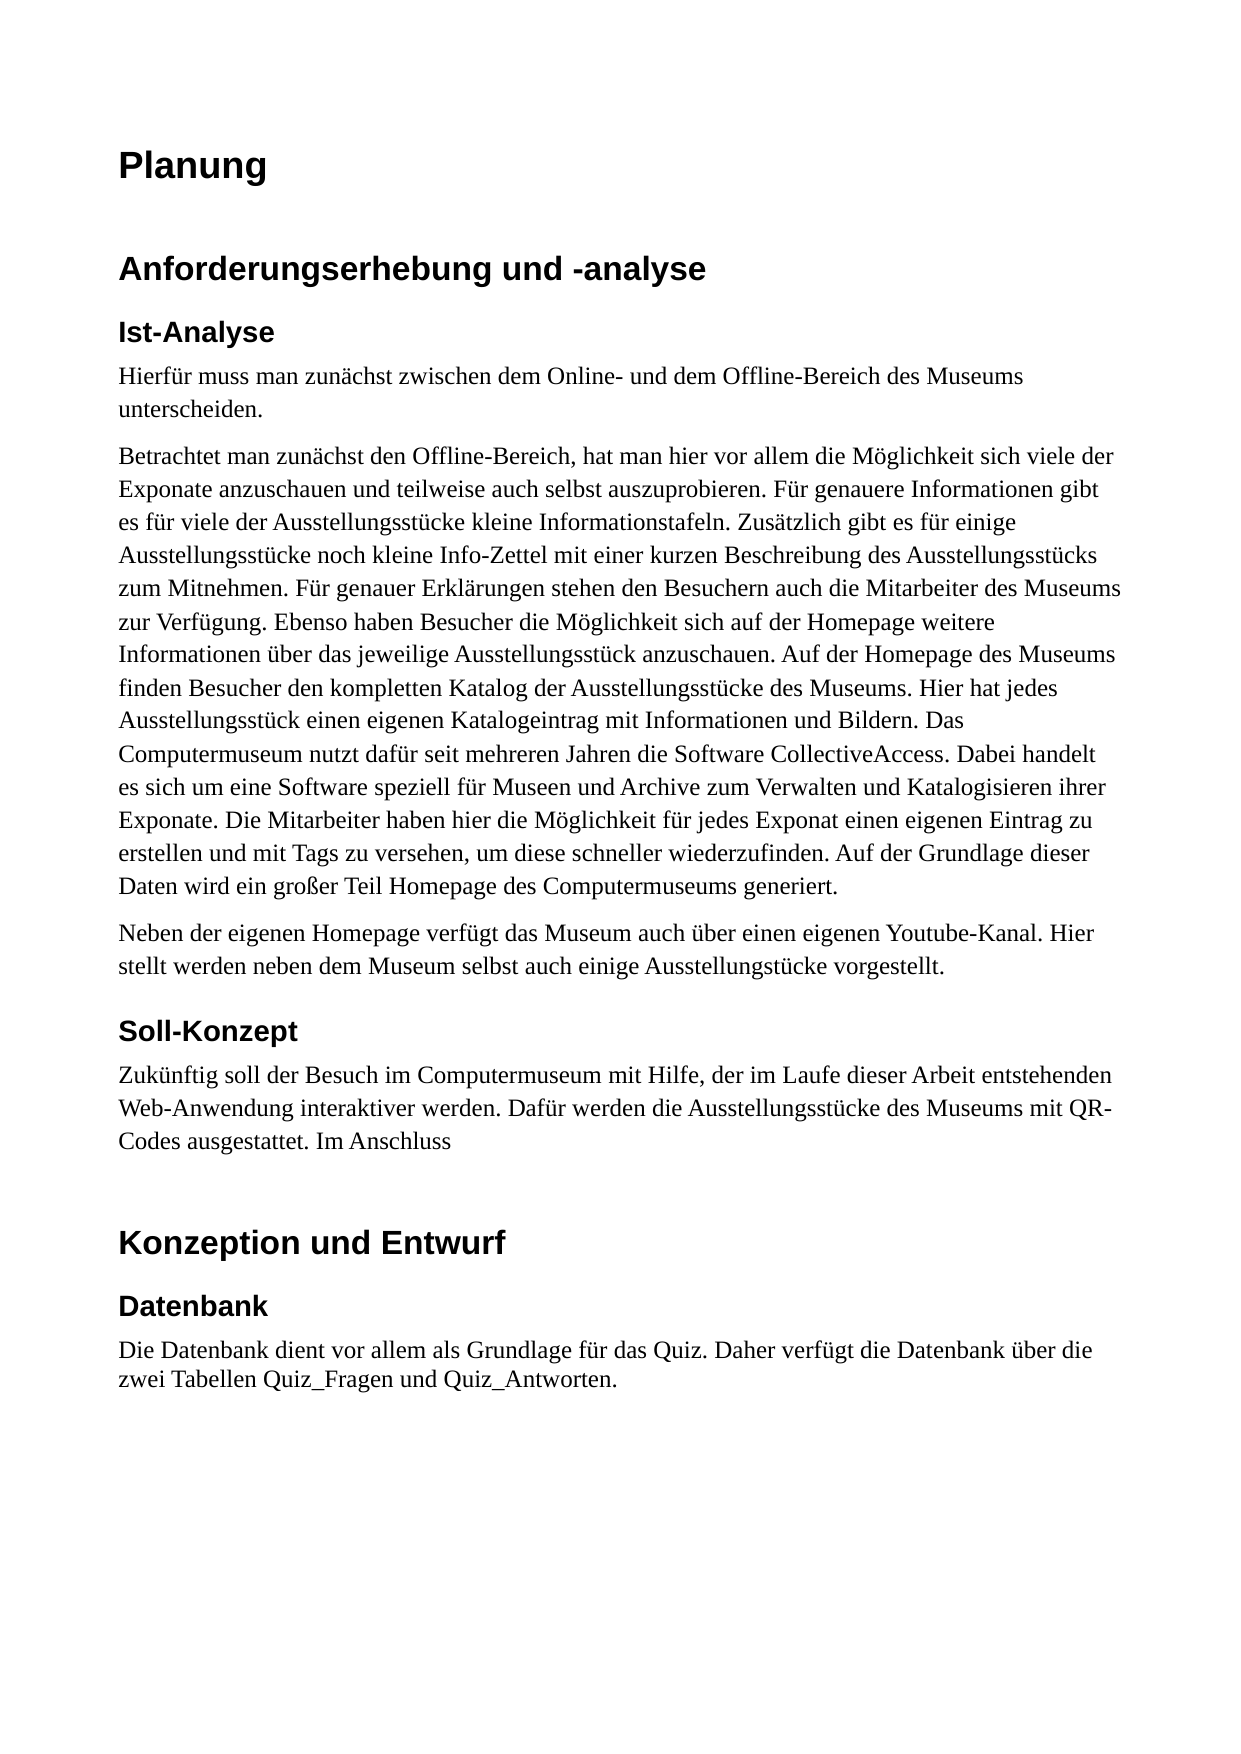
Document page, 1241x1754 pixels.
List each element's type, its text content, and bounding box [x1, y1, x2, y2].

subtitle Planung [118, 143, 1122, 187]
subtitle Ist-Analyse [118, 314, 1122, 348]
text Betrachtet man zunächst den Offline-Bereich, hat man hier vor allem die Möglichkeit sich viele der Exponate anzuschauen und teilweise auch selbst auszuprobieren. Für genauere Informationen gibt es für viele der Ausstellungsstücke kleine Informationstafeln. Zusätzlich gibt es für einige Ausstellungsstücke noch kleine Info-Zettel mit einer kurzen Beschreibung des Ausstellungsstücks zum Mitnehmen. Für genauer Erklärungen stehen den Besuchern auch die Mitarbeiter des Museums zur Verfügung. Ebenso haben Besucher die Möglichkeit sich auf der Homepage weitere Informationen über das jeweilige Ausstellungsstück anzuschauen. Auf der Homepage des Museums finden Besucher den kompletten Katalog der Ausstellungsstücke des Museums. Hier hat jedes Ausstellungsstück einen eigenen Katalogeintrag mit Informationen und Bildern. Das Computermuseum nutzt dafür seit mehreren Jahren die Software CollectiveAccess. Dabei handelt es sich um eine Software speziell für Museen und Archive zum Verwalten und Katalogisieren ihrer Exponate. Die Mitarbeiter haben hier die Möglichkeit für jedes Exponat einen eigenen Eintrag zu erstellen und mit Tags zu versehen, um diese schneller wiederzufinden. Auf der Grundlage dieser Daten wird ein großer Teil Homepage des Computermuseums generiert. [118, 441, 1122, 899]
subtitle Datenbank [118, 1289, 1122, 1322]
text Neben der eigenen Homepage verfügt das Museum auch über einen eigenen Youtube-Kanal. Hier stellt werden neben dem Museum selbst auch einige Ausstellungstücke vorgestellt. [118, 918, 1122, 980]
text Die Datenbank dient vor allem als Grundlage für das Quiz. Daher verfügt die Datenbank über die zwei Tabellen Quiz_Fragen und Quiz_Antworten. [118, 1335, 1122, 1392]
text Zukünftig soll der Besuch im Computermuseum mit Hilfe, der im Laufe dieser Arbeit entstehenden Web-Anwendung interaktiver werden. Dafür werden die Ausstellungsstücke des Museums mit QR-Codes ausgestattet. Im Anschluss [118, 1060, 1122, 1154]
subtitle Anforderungserhebung und -analyse [118, 249, 1122, 287]
subtitle Soll-Konzept [118, 1013, 1122, 1047]
text Hierfür muss man zunächst zwischen dem Online- und dem Offline-Bereich des Museums unterscheiden. [118, 361, 1122, 423]
subtitle Konzeption und Entwurf [118, 1223, 1122, 1262]
